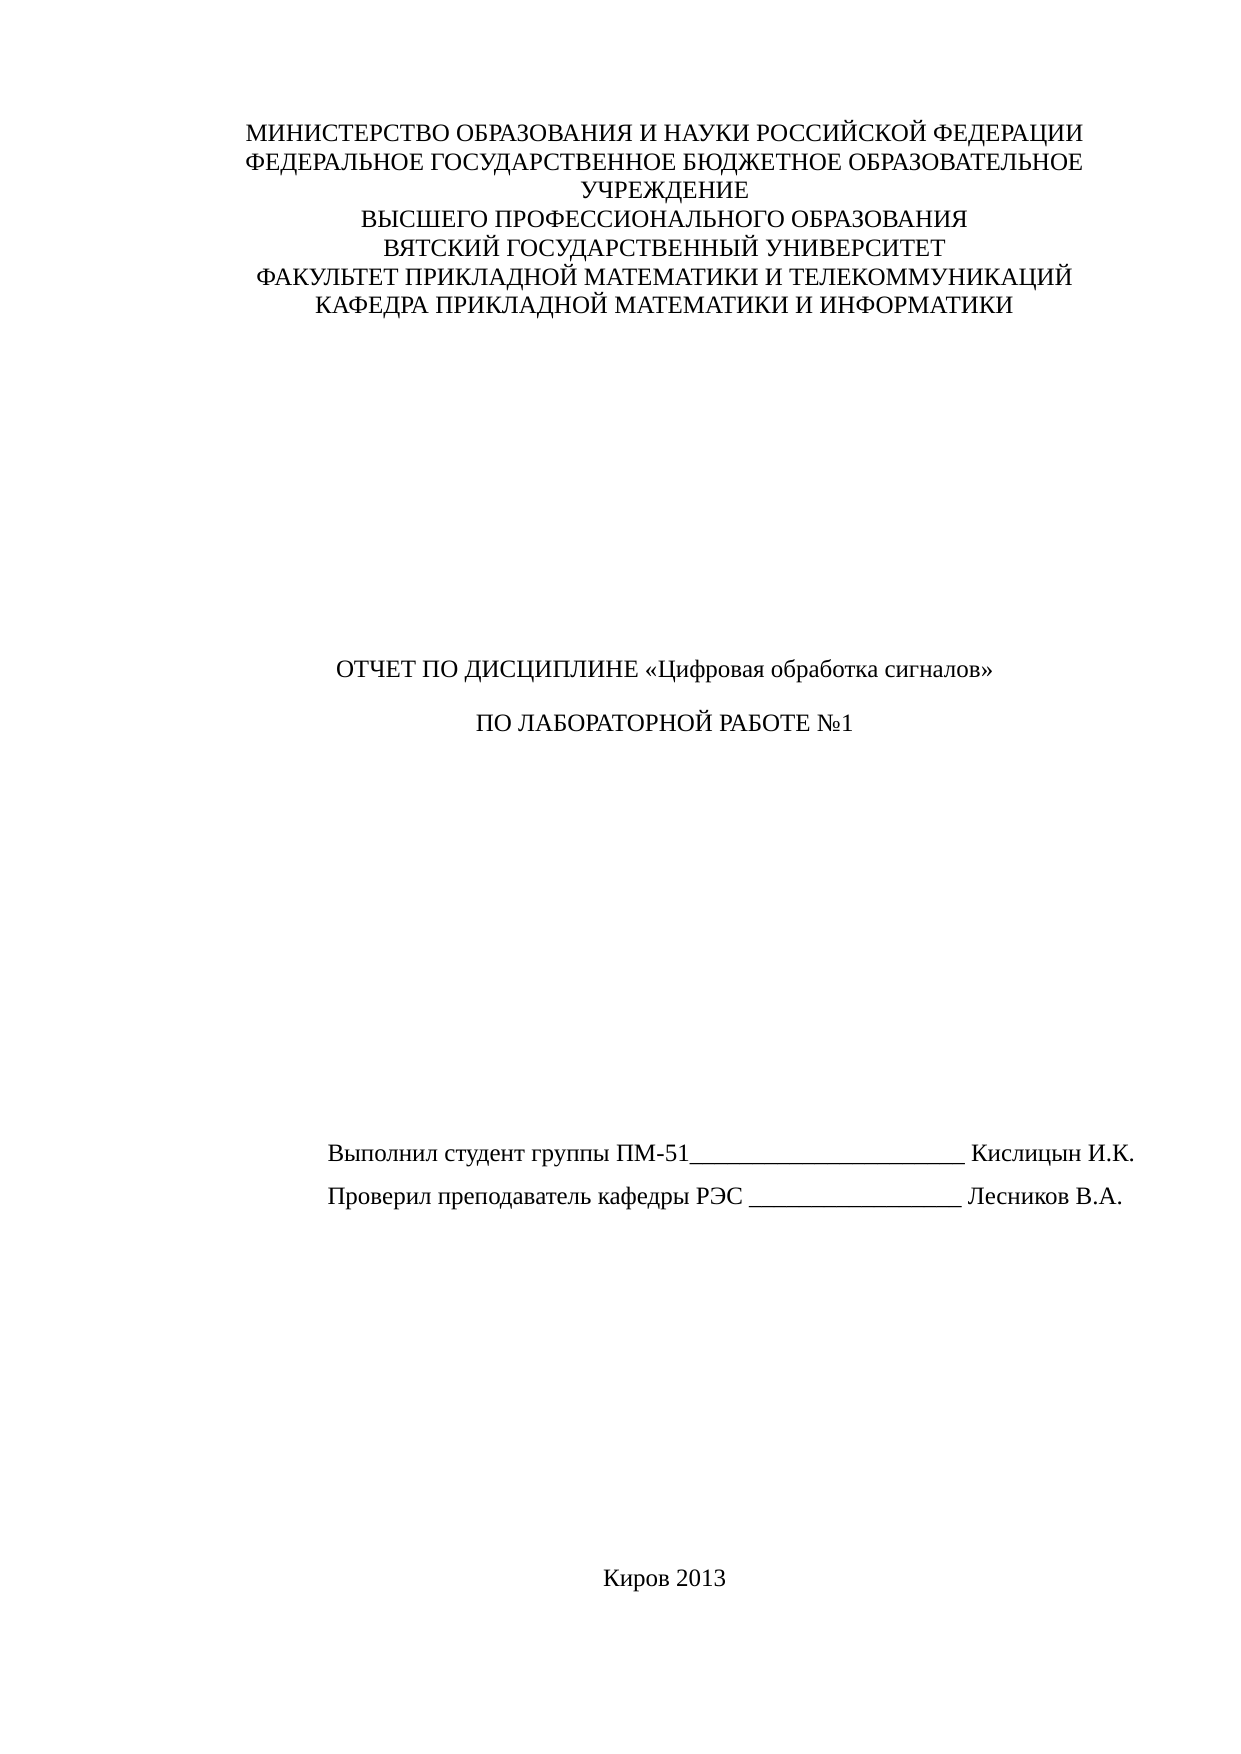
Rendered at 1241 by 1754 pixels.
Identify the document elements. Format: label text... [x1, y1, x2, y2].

text Киров 2013 [177, 1534, 1152, 1592]
text ФЕДЕРАЛЬНОЕ ГОСУДАРСТВЕННОЕ БЮДЖЕТНОЕ ОБРАЗОВАТЕЛЬНОЕ УЧРЕЖДЕНИЕ [177, 147, 1152, 204]
text ПО ЛАБОРАТОРНОЙ РАБОТЕ №1 [177, 708, 1152, 737]
text ВЫСШЕГО ПРОФЕССИОНАЛЬНОГО ОБРАЗОВАНИЯ [177, 204, 1152, 233]
text Проверил преподаватель кафедры РЭС _________________ Лесников В.А. [327, 1181, 1152, 1210]
text Выполнил студент группы ПМ-51______________________ Кислицын И.К. [327, 1138, 1152, 1167]
text Министерство образования и науки РОССИЙСКОЙ ФЕДЕРАЦИИ [177, 118, 1152, 147]
text КАФЕДРА ПРИКЛАДНОЙ МАТЕМАТИКИ И ИНФОРМАТИКИ [177, 291, 1152, 319]
text ФАКУЛЬТЕТ ПРИКЛАДНОЙ МАТЕМАТИКИ И ТЕЛЕКОММУНИКАЦИЙ [177, 262, 1152, 291]
text ОТЧЕТ ПО ДИСЦИПЛИНЕ «Цифровая обработка сигналов» [177, 654, 1152, 683]
text ВЯТСКИЙ ГОСУДАРСТВЕННЫЙ УНИВЕРСИТЕТ [177, 233, 1152, 262]
